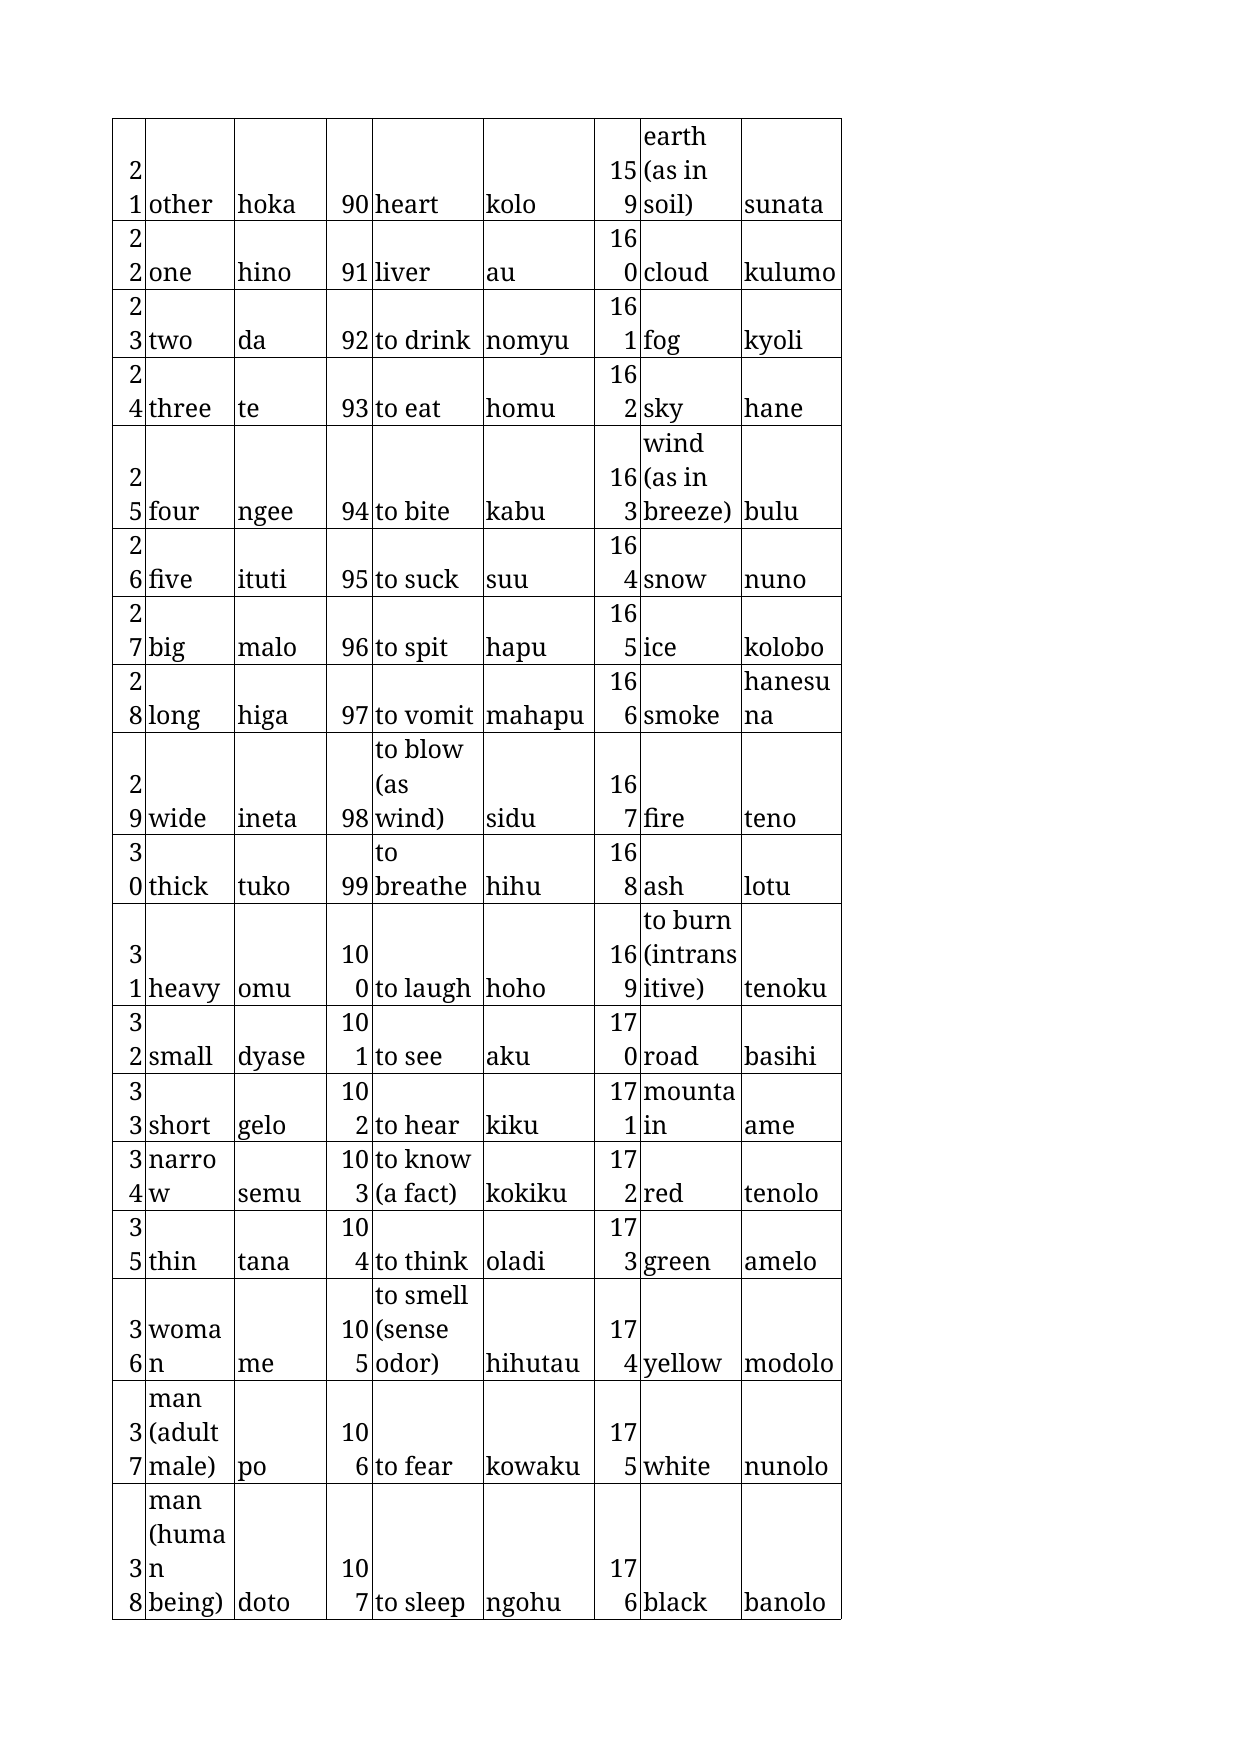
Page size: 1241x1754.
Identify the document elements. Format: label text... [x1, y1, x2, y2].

table_cell thick [146, 835, 234, 903]
table_cell hanesuna [742, 665, 841, 732]
table_cell tana [235, 1211, 326, 1278]
table_cell 163 [595, 426, 640, 527]
table_cell yellow [641, 1279, 741, 1380]
table_cell three [146, 358, 234, 425]
table_cell bulu [742, 426, 841, 527]
table_cell liver [373, 221, 483, 289]
table_cell to blow (as wind) [373, 733, 483, 834]
table_cell doto [235, 1484, 326, 1619]
table_cell one [146, 221, 234, 289]
table_cell 24 [113, 358, 145, 425]
table_cell green [641, 1211, 741, 1278]
table_cell kowaku [484, 1381, 594, 1482]
table_cell 91 [327, 221, 372, 289]
table_cell 104 [327, 1211, 372, 1278]
table_cell 90 [327, 119, 372, 220]
table_cell 176 [595, 1484, 640, 1619]
table_cell 162 [595, 358, 640, 425]
table_cell 168 [595, 835, 640, 903]
table_cell da [235, 290, 326, 357]
table_cell kokiku [484, 1142, 594, 1209]
table_cell nuno [742, 529, 841, 596]
table_cell 93 [327, 358, 372, 425]
table_cell 166 [595, 665, 640, 732]
table_cell hane [742, 358, 841, 425]
table_cell to smell (sense odor) [373, 1279, 483, 1380]
table_cell kulumo [742, 221, 841, 289]
table_cell 96 [327, 597, 372, 664]
table_cell sidu [484, 733, 594, 834]
table_cell 22 [113, 221, 145, 289]
table_cell 23 [113, 290, 145, 357]
table_cell 175 [595, 1381, 640, 1482]
table_cell tuko [235, 835, 326, 903]
table_cell to drink [373, 290, 483, 357]
table_cell ngohu [484, 1484, 594, 1619]
table_cell to spit [373, 597, 483, 664]
table_cell to know (a fact) [373, 1142, 483, 1209]
table_cell modolo [742, 1279, 841, 1380]
table_cell 101 [327, 1006, 372, 1073]
table_cell fire [641, 733, 741, 834]
table_cell tenolo [742, 1142, 841, 1209]
table_cell 94 [327, 426, 372, 527]
table_cell kyoli [742, 290, 841, 357]
table_cell to suck [373, 529, 483, 596]
table_cell 173 [595, 1211, 640, 1278]
table_cell 29 [113, 733, 145, 834]
table_cell 165 [595, 597, 640, 664]
table_cell ngee [235, 426, 326, 527]
table_cell 100 [327, 904, 372, 1005]
table_cell black [641, 1484, 741, 1619]
table_cell to sleep [373, 1484, 483, 1619]
table_cell earth (as in soil) [641, 119, 741, 220]
table_cell 95 [327, 529, 372, 596]
table_cell thin [146, 1211, 234, 1278]
table_cell to see [373, 1006, 483, 1073]
table_cell two [146, 290, 234, 357]
table_cell kabu [484, 426, 594, 527]
table_cell small [146, 1006, 234, 1073]
table_cell sky [641, 358, 741, 425]
table_cell te [235, 358, 326, 425]
table_cell 107 [327, 1484, 372, 1619]
table_cell semu [235, 1142, 326, 1209]
table_cell woman [146, 1279, 234, 1380]
table_cell 105 [327, 1279, 372, 1380]
table_cell 34 [113, 1142, 145, 1209]
table_cell wide [146, 733, 234, 834]
table_cell lotu [742, 835, 841, 903]
table_cell oladi [484, 1211, 594, 1278]
table_cell 36 [113, 1279, 145, 1380]
table_cell to bite [373, 426, 483, 527]
table_cell 37 [113, 1381, 145, 1482]
table_cell 38 [113, 1484, 145, 1619]
table_cell snow [641, 529, 741, 596]
table_cell other [146, 119, 234, 220]
table_cell hapu [484, 597, 594, 664]
table_cell sunata [742, 119, 841, 220]
table_cell tenoku [742, 904, 841, 1005]
table_cell mahapu [484, 665, 594, 732]
table_cell big [146, 597, 234, 664]
table_cell 174 [595, 1279, 640, 1380]
table_cell ineta [235, 733, 326, 834]
table_cell 35 [113, 1211, 145, 1278]
table_cell fog [641, 290, 741, 357]
table_cell wind (as in breeze) [641, 426, 741, 527]
table_cell 97 [327, 665, 372, 732]
table_cell aku [484, 1006, 594, 1073]
table_cell 32 [113, 1006, 145, 1073]
table_cell 28 [113, 665, 145, 732]
table_cell 106 [327, 1381, 372, 1482]
table_cell ice [641, 597, 741, 664]
table_cell to hear [373, 1074, 483, 1141]
table_cell mountain [641, 1074, 741, 1141]
table_cell 159 [595, 119, 640, 220]
table_cell narrow [146, 1142, 234, 1209]
table_cell smoke [641, 665, 741, 732]
table_cell ituti [235, 529, 326, 596]
table_cell 102 [327, 1074, 372, 1141]
table_cell to laugh [373, 904, 483, 1005]
table_cell to fear [373, 1381, 483, 1482]
table_cell 21 [113, 119, 145, 220]
table_cell to burn (intransitive) [641, 904, 741, 1005]
table_cell long [146, 665, 234, 732]
table_cell 161 [595, 290, 640, 357]
table_cell 172 [595, 1142, 640, 1209]
table_cell kolo [484, 119, 594, 220]
table_cell basihi [742, 1006, 841, 1073]
table_cell gelo [235, 1074, 326, 1141]
table_cell 25 [113, 426, 145, 527]
table_cell hihu [484, 835, 594, 903]
table_cell heart [373, 119, 483, 220]
table_cell teno [742, 733, 841, 834]
table_cell short [146, 1074, 234, 1141]
table_cell white [641, 1381, 741, 1482]
table_cell 92 [327, 290, 372, 357]
table_cell 27 [113, 597, 145, 664]
table_cell me [235, 1279, 326, 1380]
table_cell higa [235, 665, 326, 732]
table_cell ame [742, 1074, 841, 1141]
table_cell man (human being) [146, 1484, 234, 1619]
table_cell omu [235, 904, 326, 1005]
table_cell five [146, 529, 234, 596]
table_cell hoho [484, 904, 594, 1005]
table_cell 26 [113, 529, 145, 596]
table_cell red [641, 1142, 741, 1209]
table_cell four [146, 426, 234, 527]
table_cell hoka [235, 119, 326, 220]
table_cell 30 [113, 835, 145, 903]
table_cell road [641, 1006, 741, 1073]
table_cell 171 [595, 1074, 640, 1141]
table_cell hino [235, 221, 326, 289]
table_cell nomyu [484, 290, 594, 357]
table_cell au [484, 221, 594, 289]
table_cell to eat [373, 358, 483, 425]
table_cell nunolo [742, 1381, 841, 1482]
table_cell dyase [235, 1006, 326, 1073]
table_cell 103 [327, 1142, 372, 1209]
table_cell 160 [595, 221, 640, 289]
table_cell man (adult male) [146, 1381, 234, 1482]
table_cell 164 [595, 529, 640, 596]
table_cell cloud [641, 221, 741, 289]
table_cell 167 [595, 733, 640, 834]
table_cell hihutau [484, 1279, 594, 1380]
table_cell heavy [146, 904, 234, 1005]
table_cell 98 [327, 733, 372, 834]
table_cell 170 [595, 1006, 640, 1073]
table_cell ash [641, 835, 741, 903]
table_cell po [235, 1381, 326, 1482]
table_cell kiku [484, 1074, 594, 1141]
table_cell to breathe [373, 835, 483, 903]
table_cell 33 [113, 1074, 145, 1141]
table_cell homu [484, 358, 594, 425]
table_cell suu [484, 529, 594, 596]
table_cell to vomit [373, 665, 483, 732]
table_cell amelo [742, 1211, 841, 1278]
table_cell 99 [327, 835, 372, 903]
table_cell to think [373, 1211, 483, 1278]
table_cell malo [235, 597, 326, 664]
table_cell banolo [742, 1484, 841, 1619]
table_cell 169 [595, 904, 640, 1005]
table_cell kolobo [742, 597, 841, 664]
table_cell 31 [113, 904, 145, 1005]
